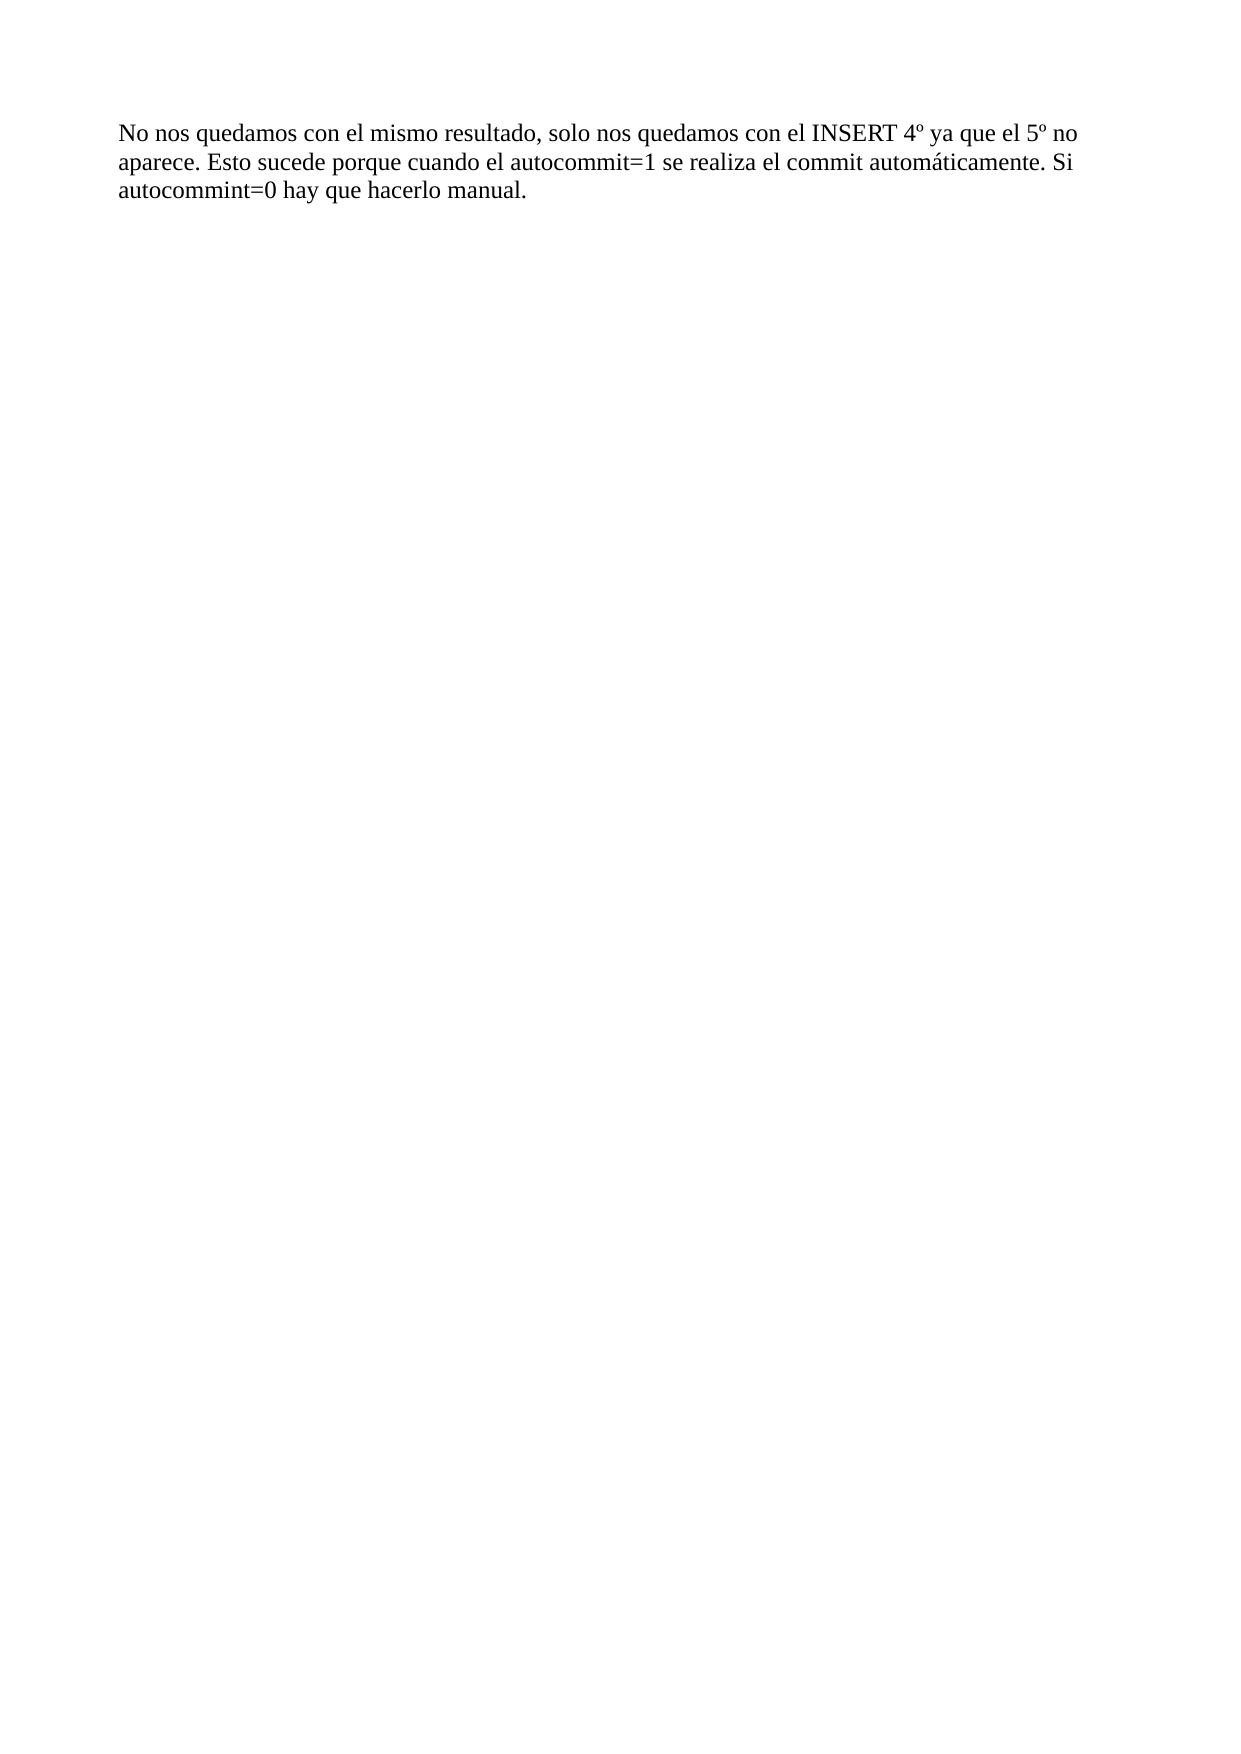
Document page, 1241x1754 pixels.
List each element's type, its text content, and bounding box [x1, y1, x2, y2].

text No nos quedamos con el mismo resultado, solo nos quedamos con el INSERT 4º ya que el 5º no aparece. Esto sucede porque cuando el autocommit=1 se realiza el commit automáticamente. Si autocommint=0 hay que hacerlo manual. [118, 118, 1122, 204]
